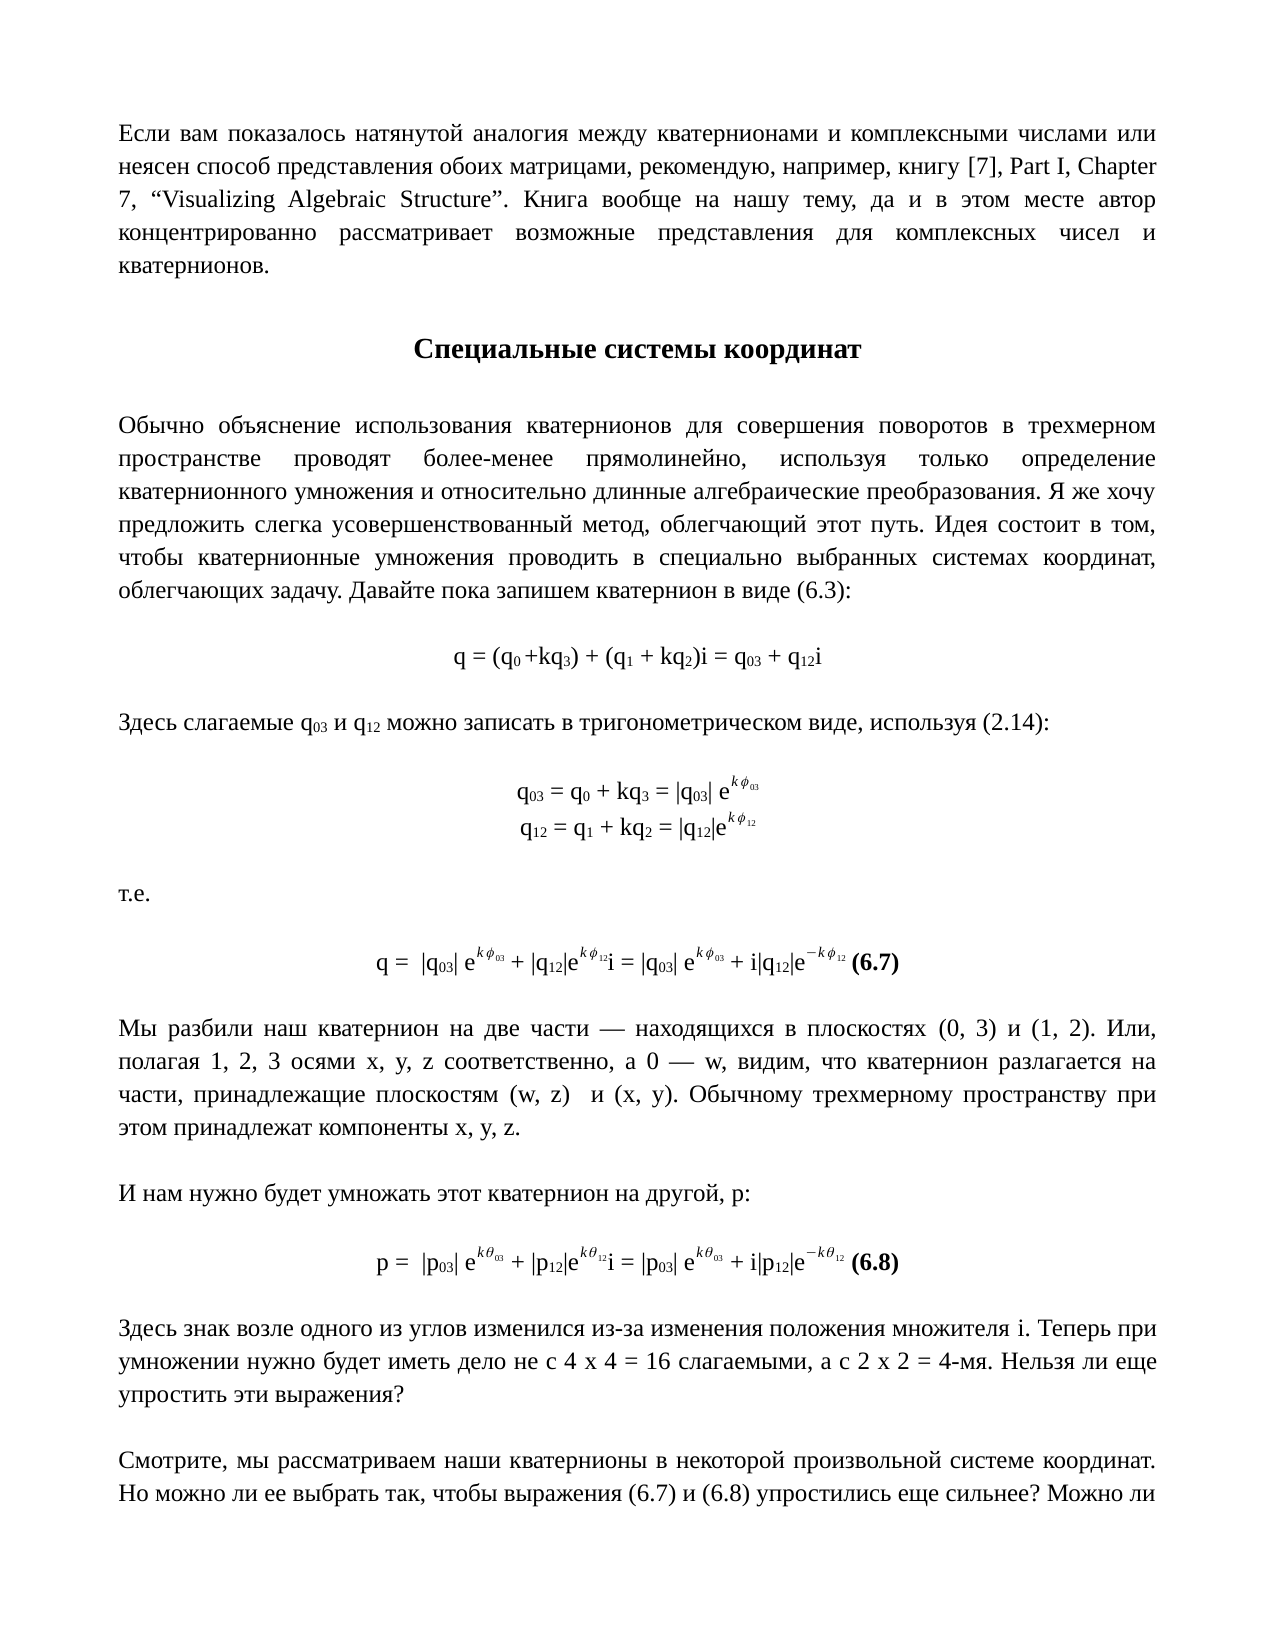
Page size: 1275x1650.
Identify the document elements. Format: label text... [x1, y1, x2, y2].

text q12 = q1 + kq2 = |q12| [118, 809, 1157, 841]
text Смотрите, мы рассматриваем наши кватернионы в некоторой произвольной системе координат. Но можно ли ее выбрать так, чтобы выражения (6.7) и (6.8) упростились еще сильнее? Можно ли [118, 1445, 1157, 1507]
text Здесь слагаемые q03 и q12 можно записать в тригонометрическом виде, используя (2.14): [118, 707, 1157, 736]
text И нам нужно будет умножать этот кватернион на другой, p: [118, 1178, 1157, 1207]
text Обычно объяснение использования кватернионов для совершения поворотов в трехмерном пространстве проводят более-менее прямолинейно, используя только определение кватернионного умножения и относительно длинные алгебраические преобразования. Я же хочу предложить слегка усовершенствованный метод, облегчающий этот путь. Идея состоит в том, чтобы кватернионные умножения проводить в специально выбранных системах координат, облегчающих задачу. Давайте пока запишем кватернион в виде (6.3): [118, 410, 1157, 604]
text т.е. [118, 878, 1157, 907]
subtitle Специальные системы координат [118, 331, 1157, 364]
text q = (q0 +kq3) + (q1 + kq2)i = q03 + q12i [118, 641, 1157, 670]
text Мы разбили наш кватернион на две части — находящихся в плоскостях (0, 3) и (1, 2). Или, полагая 1, 2, 3 осями x, y, z соответственно, а 0 — w, видим, что кватернион разлагается на части, принадлежащие плоскостям (w, z) и (x, y). Обычному трехмерному пространству при этом принадлежат компоненты x, y, z. [118, 1013, 1157, 1141]
text Здесь знак возле одного из углов изменился из-за изменения положения множителя i. Теперь при умножении нужно будет иметь дело не с 4 x 4 = 16 слагаемыми, а с 2 x 2 = 4-мя. Нельзя ли еще упростить эти выражения? [118, 1313, 1157, 1408]
text q03 = q0 + kq3 = |q03| [118, 773, 1157, 805]
text Если вам показалось натянутой аналогия между кватернионами и комплексными числами или неясен способ представления обоих матрицами, рекомендую, например, книгу [7], Part I, Chapter 7, “Visualizing Algebraic Structure”. Книга вообще на нашу тему, да и в этом месте автор концентрированно рассматривает возможные представления для комплексных чисел и кватернионов. [118, 118, 1157, 279]
text p = |p03| + |p12|i = |p03| + i|p12| (6.8) [118, 1244, 1157, 1276]
text q = |q03| + |q12|i = |q03| + i|q12| (6.7) [118, 944, 1157, 976]
